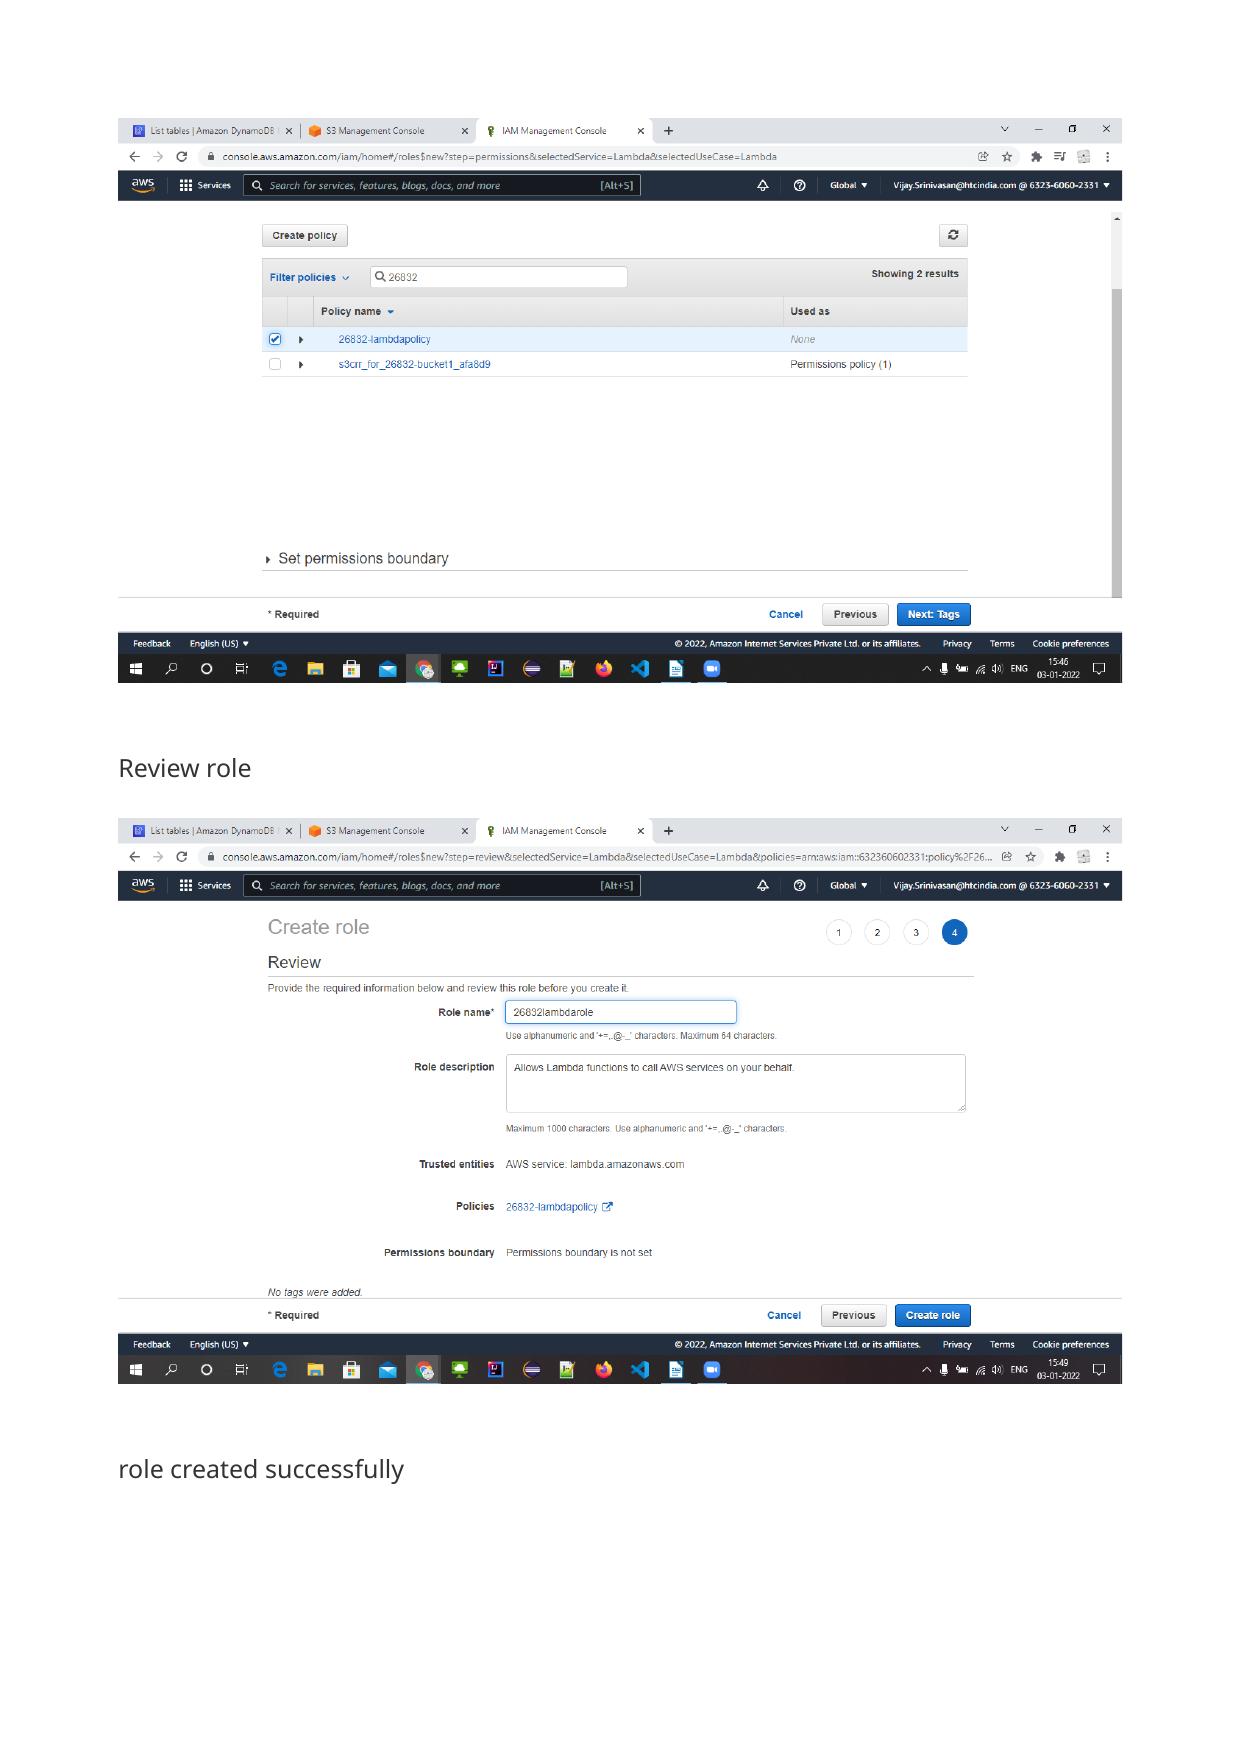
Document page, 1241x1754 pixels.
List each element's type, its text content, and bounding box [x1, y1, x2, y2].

picture [118, 818, 1123, 1384]
text Review role [118, 751, 1122, 785]
picture [118, 118, 1123, 683]
text role created successfully [118, 1451, 1122, 1485]
